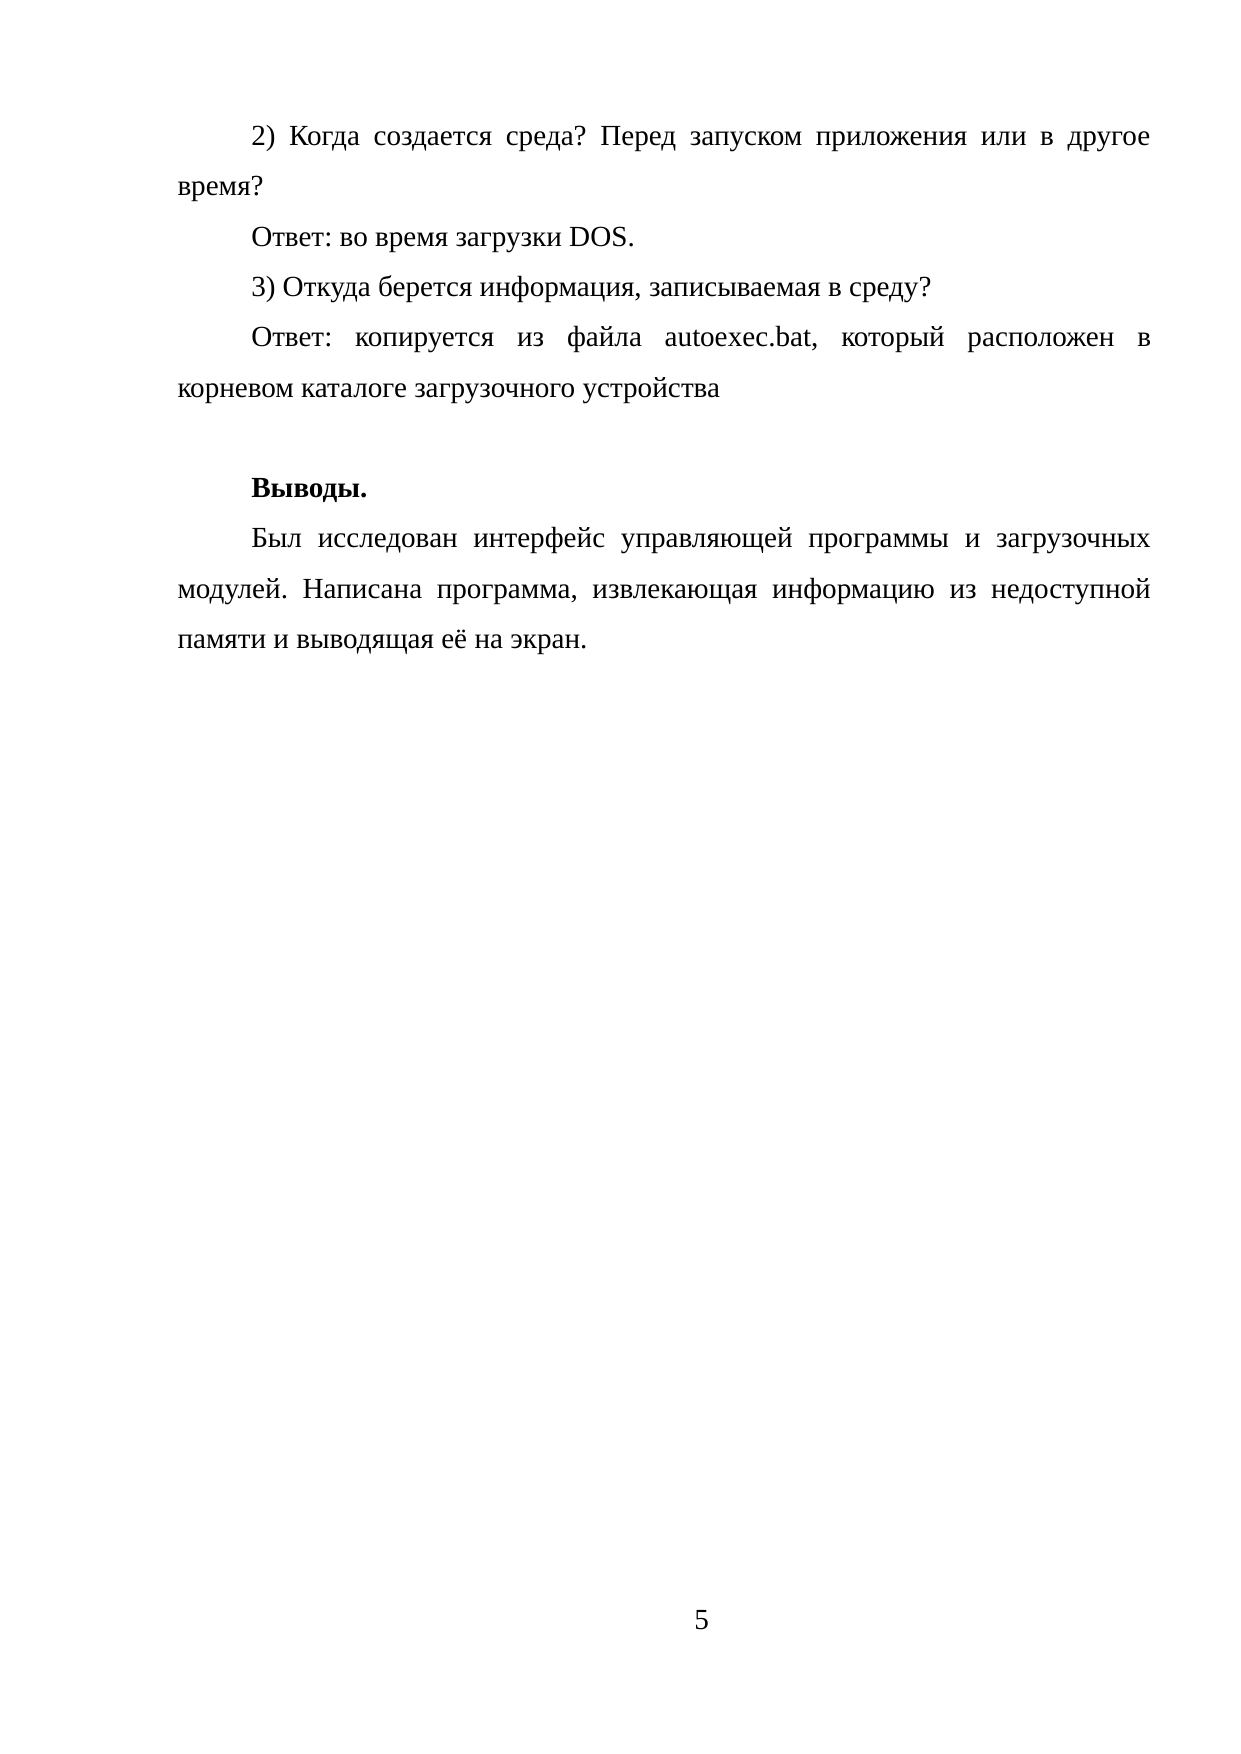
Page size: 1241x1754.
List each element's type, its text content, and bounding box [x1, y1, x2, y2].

text Ответ: копируется из файла autoexec.bat, который расположен в корневом каталоге загрузочного устройства [177, 319, 1152, 403]
text Был исследован интерфейс управляющей программы и загрузочных модулей. Написана программа, извлекающая информацию из недоступной памяти и выводящая её на экран. [177, 521, 1152, 655]
text 3) Откуда берется информация, записываемая в среду? [177, 269, 1152, 303]
text 2) Когда создается среда? Перед запуском приложения или в другое время? [177, 118, 1152, 202]
text Ответ: во время загрузки DOS. [177, 219, 1152, 252]
subtitle Выводы. [177, 470, 1152, 504]
